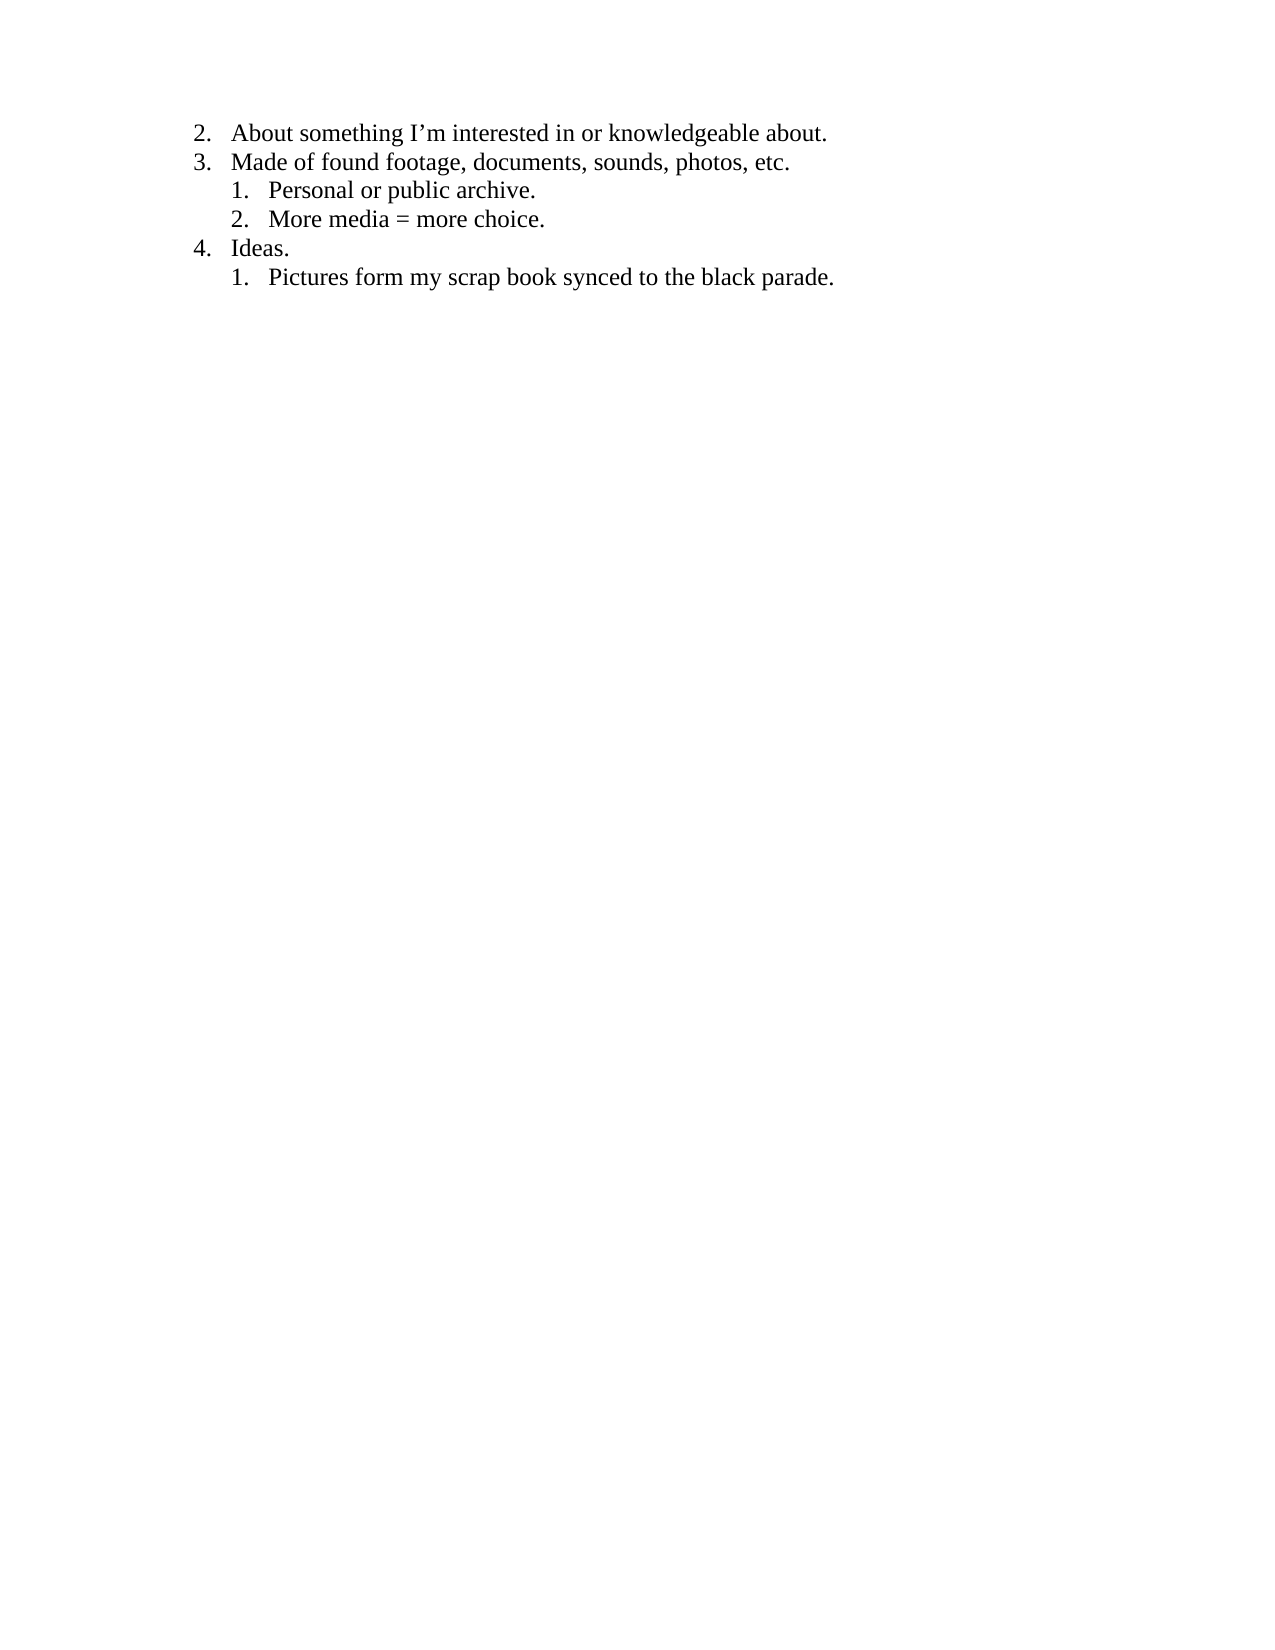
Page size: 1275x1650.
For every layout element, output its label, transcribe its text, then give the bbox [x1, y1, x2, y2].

list Pictures form my scrap book synced to the black parade. [231, 262, 1157, 291]
list Made of found footage, documents, sounds, photos, etc. [193, 147, 1157, 176]
list About something I’m interested in or knowledgeable about. [193, 118, 1157, 147]
list More media = more choice. [231, 204, 1157, 233]
list Ideas. [193, 233, 1157, 262]
list Personal or public archive. [231, 176, 1157, 204]
